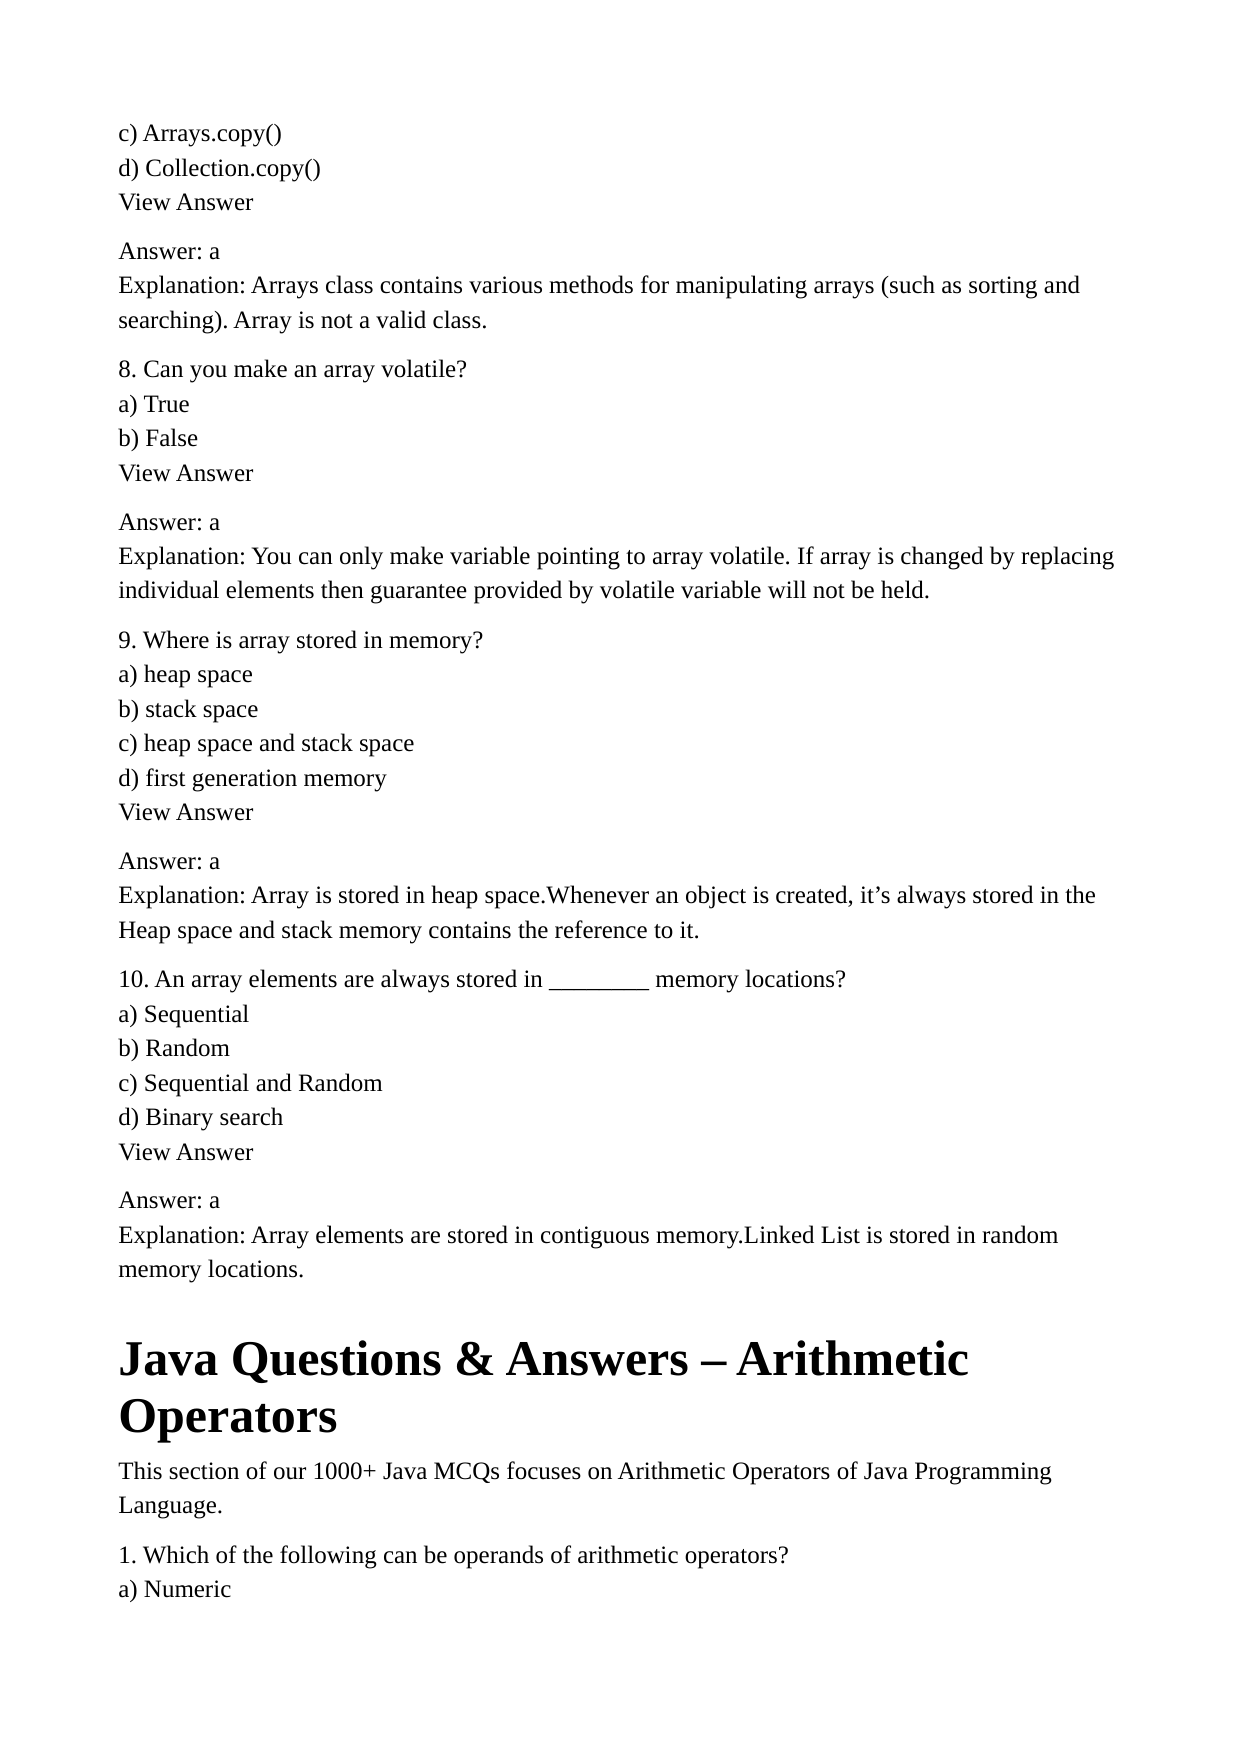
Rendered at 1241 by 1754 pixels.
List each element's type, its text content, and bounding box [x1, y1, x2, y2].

subtitle Java Questions & Answers – Arithmetic Operators [118, 1329, 1122, 1444]
text 9. Where is array stored in memory? a) heap space b) stack space c) heap space and stack space d) first generation memory View Answer [118, 625, 1122, 826]
text c) Arrays.copy() d) Collection.copy() View Answer [118, 118, 1122, 216]
text Answer: a Explanation: Arrays class contains various methods for manipulating arrays (such as sorting and searching). Array is not a valid class. [118, 236, 1122, 334]
text Answer: a Explanation: Array is stored in heap space.Whenever an object is created, it’s always stored in the Heap space and stack memory contains the reference to it. [118, 846, 1122, 944]
text 8. Can you make an array volatile? a) True b) False View Answer [118, 354, 1122, 486]
text This section of our 1000+ Java MCQs focuses on Arithmetic Operators of Java Programming Language. [118, 1456, 1122, 1519]
text Answer: a Explanation: You can only make variable pointing to array volatile. If array is changed by replacing individual elements then guarantee provided by volatile variable will not be held. [118, 507, 1122, 604]
text 1. Which of the following can be operands of arithmetic operators? a) Numeric [118, 1540, 1122, 1603]
text Answer: a Explanation: Array elements are stored in contiguous memory.Linked List is stored in random memory locations. [118, 1186, 1122, 1283]
text 10. An array elements are always stored in ________ memory locations? a) Sequential b) Random c) Sequential and Random d) Binary search View Answer [118, 964, 1122, 1165]
